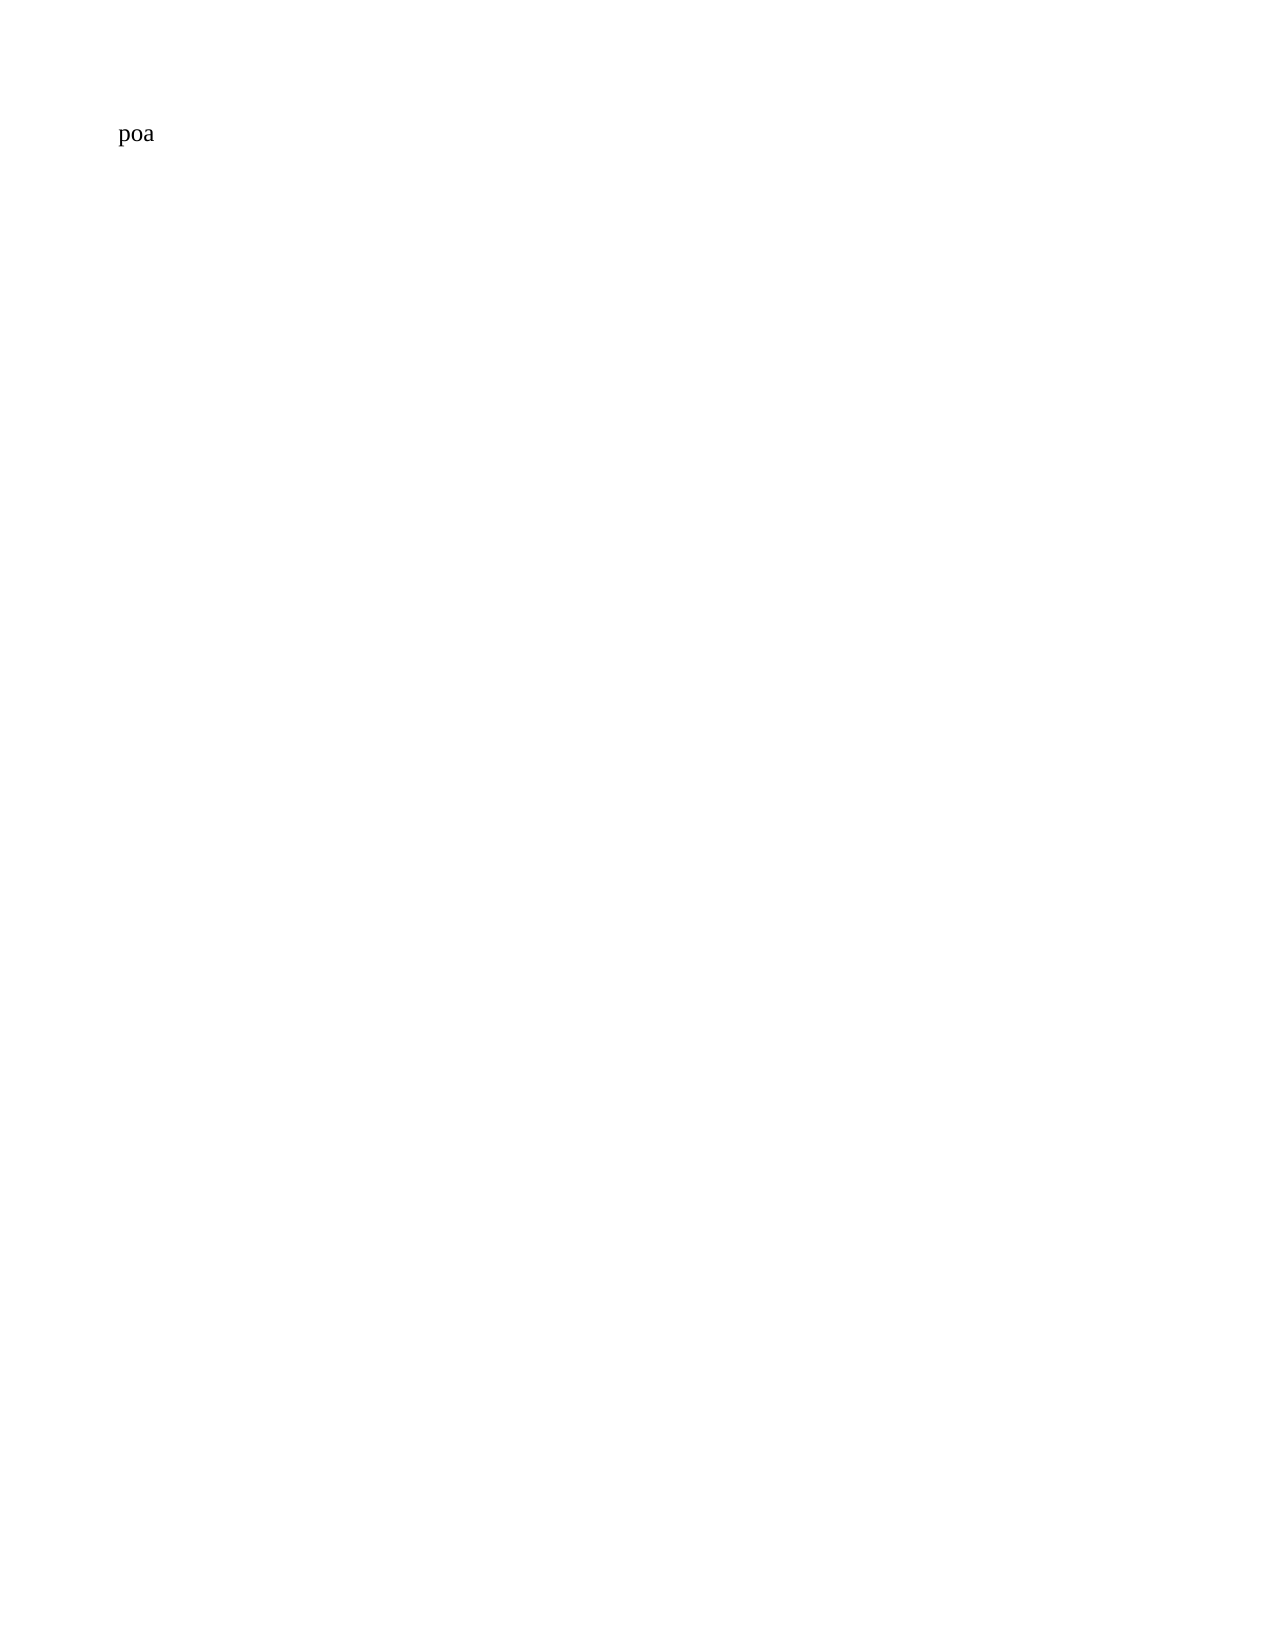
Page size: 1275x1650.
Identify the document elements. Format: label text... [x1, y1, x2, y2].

text poa [118, 118, 1157, 147]
